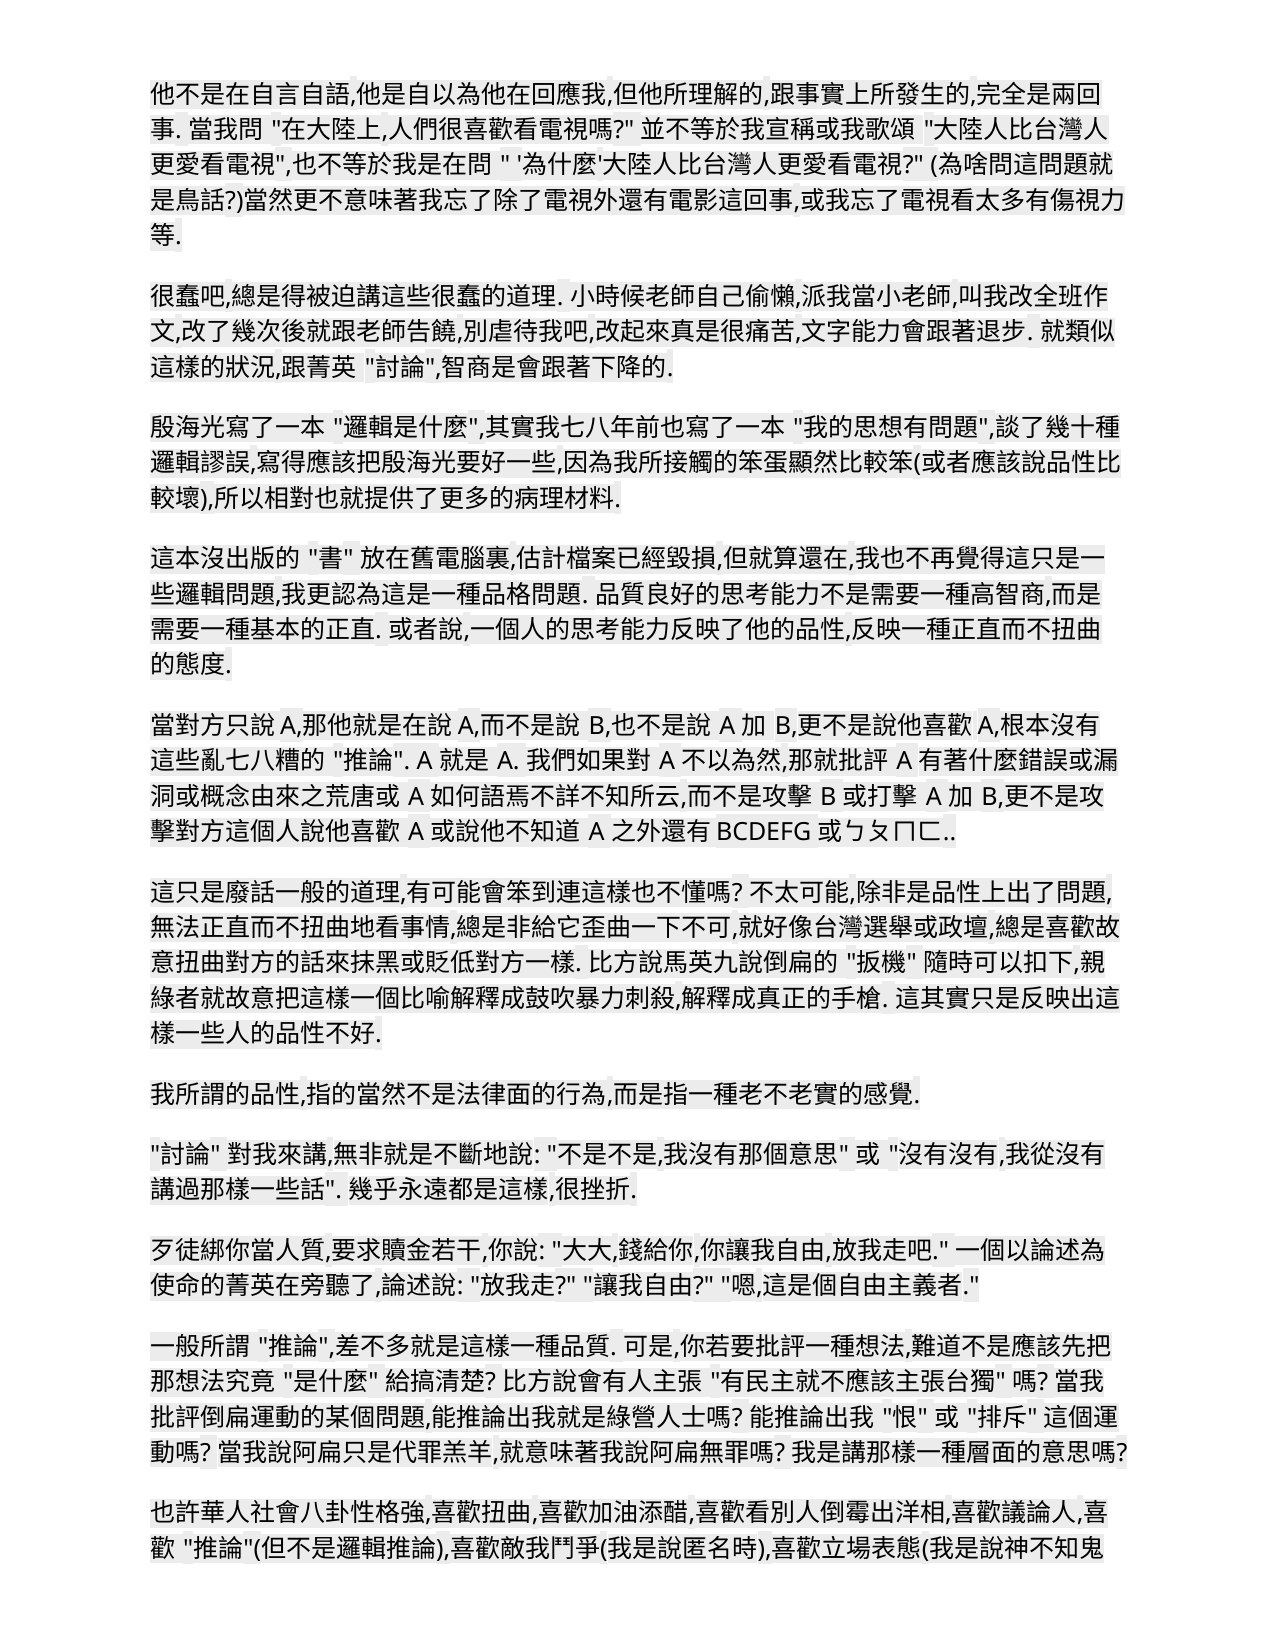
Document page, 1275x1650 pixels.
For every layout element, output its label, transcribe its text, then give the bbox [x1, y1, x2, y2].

text 也許華人社會八卦性格強,喜歡扭曲,喜歡加油添醋,喜歡看別人倒霉出洋相,喜歡議論人,喜歡 "推論"(但不是邏輯推論),喜歡敵我鬥爭(我是說匿名時),喜歡立場表態(我是說神不知鬼 [150, 1494, 1125, 1564]
text 這本沒出版的 "書" 放在舊電腦裏,估計檔案已經毀損,但就算還在,我也不再覺得這只是一些邏輯問題,我更認為這是一種品格問題. 品質良好的思考能力不是需要一種高智商,而是需要一種基本的正直. 或者說,一個人的思考能力反映了他的品性,反映一種正直而不扭曲的態度. [150, 539, 1125, 681]
text 這只是廢話一般的道理,有可能會笨到連這樣也不懂嗎? 不太可能,除非是品性上出了問題,無法正直而不扭曲地看事情,總是非給它歪曲一下不可,就好像台灣選舉或政壇,總是喜歡故意扭曲對方的話來抹黑或貶低對方一樣. 比方說馬英九說倒扁的 "扳機" 隨時可以扣下,親綠者就故意把這樣一個比喻解釋成鼓吹暴力刺殺,解釋成真正的手槍. 這其實只是反映出這樣一些人的品性不好. [150, 873, 1125, 1050]
text 一般所謂 "推論",差不多就是這樣一種品質. 可是,你若要批評一種想法,難道不是應該先把那想法究竟 "是什麼" 給搞清楚? 比方說會有人主張 "有民主就不應該主張台獨" 嗎? 當我批評倒扁運動的某個問題,能推論出我就是綠營人士嗎? 能推論出我 "恨" 或 "排斥" 這個運動嗎? 當我說阿扁只是代罪羔羊,就意味著我說阿扁無罪嗎? 我是講那樣一種層面的意思嗎? [150, 1327, 1125, 1469]
text 歹徒綁你當人質,要求贖金若干,你說: "大大,錢給你,你讓我自由,放我走吧." 一個以論述為使命的菁英在旁聽了,論述說: "放我走?" "讓我自由?" "嗯,這是個自由主義者." [150, 1231, 1125, 1302]
text 很蠢吧,總是得被迫講這些很蠢的道理. 小時候老師自己偷懶,派我當小老師,叫我改全班作文,改了幾次後就跟老師告饒,別虐待我吧,改起來真是很痛苦,文字能力會跟著退步. 就類似這樣的狀況,跟菁英 "討論",智商是會跟著下降的. [150, 277, 1125, 383]
text 當對方只說A,那他就是在說A,而不是說 B,也不是說 A 加 B,更不是說他喜歡A,根本沒有這些亂七八糟的 "推論". A 就是 A. 我們如果對 A 不以為然,那就批評 A 有著什麼錯誤或漏洞或概念由來之荒唐或 A 如何語焉不詳不知所云,而不是攻擊 B 或打擊 A 加 B,更不是攻擊對方這個人說他喜歡 A 或說他不知道 A 之外還有BCDEFG 或ㄅㄆㄇㄈ.. [150, 706, 1125, 848]
text "討論" 對我來講,無非就是不斷地說: "不是不是,我沒有那個意思" 或 "沒有沒有,我從沒有講過那樣一些話". 幾乎永遠都是這樣,很挫折. [150, 1135, 1125, 1206]
text 殷海光寫了一本 "邏輯是什麼",其實我七八年前也寫了一本 "我的思想有問題",談了幾十種邏輯謬誤,寫得應該把殷海光要好一些,因為我所接觸的笨蛋顯然比較笨(或者應該說品性比較壞),所以相對也就提供了更多的病理材料. [150, 408, 1125, 514]
text 他不是在自言自語,他是自以為他在回應我,但他所理解的,跟事實上所發生的,完全是兩回事. 當我問 "在大陸上,人們很喜歡看電視嗎?" 並不等於我宣稱或我歌頌 "大陸人比台灣人更愛看電視",也不等於我是在問 " '為什麼'大陸人比台灣人更愛看電視?" (為啥問這問題就是鳥話?)當然更不意味著我忘了除了電視外還有電影這回事,或我忘了電視看太多有傷視力等. [150, 75, 1125, 252]
text 我所謂的品性,指的當然不是法律面的行為,而是指一種老不老實的感覺. [150, 1075, 1125, 1110]
